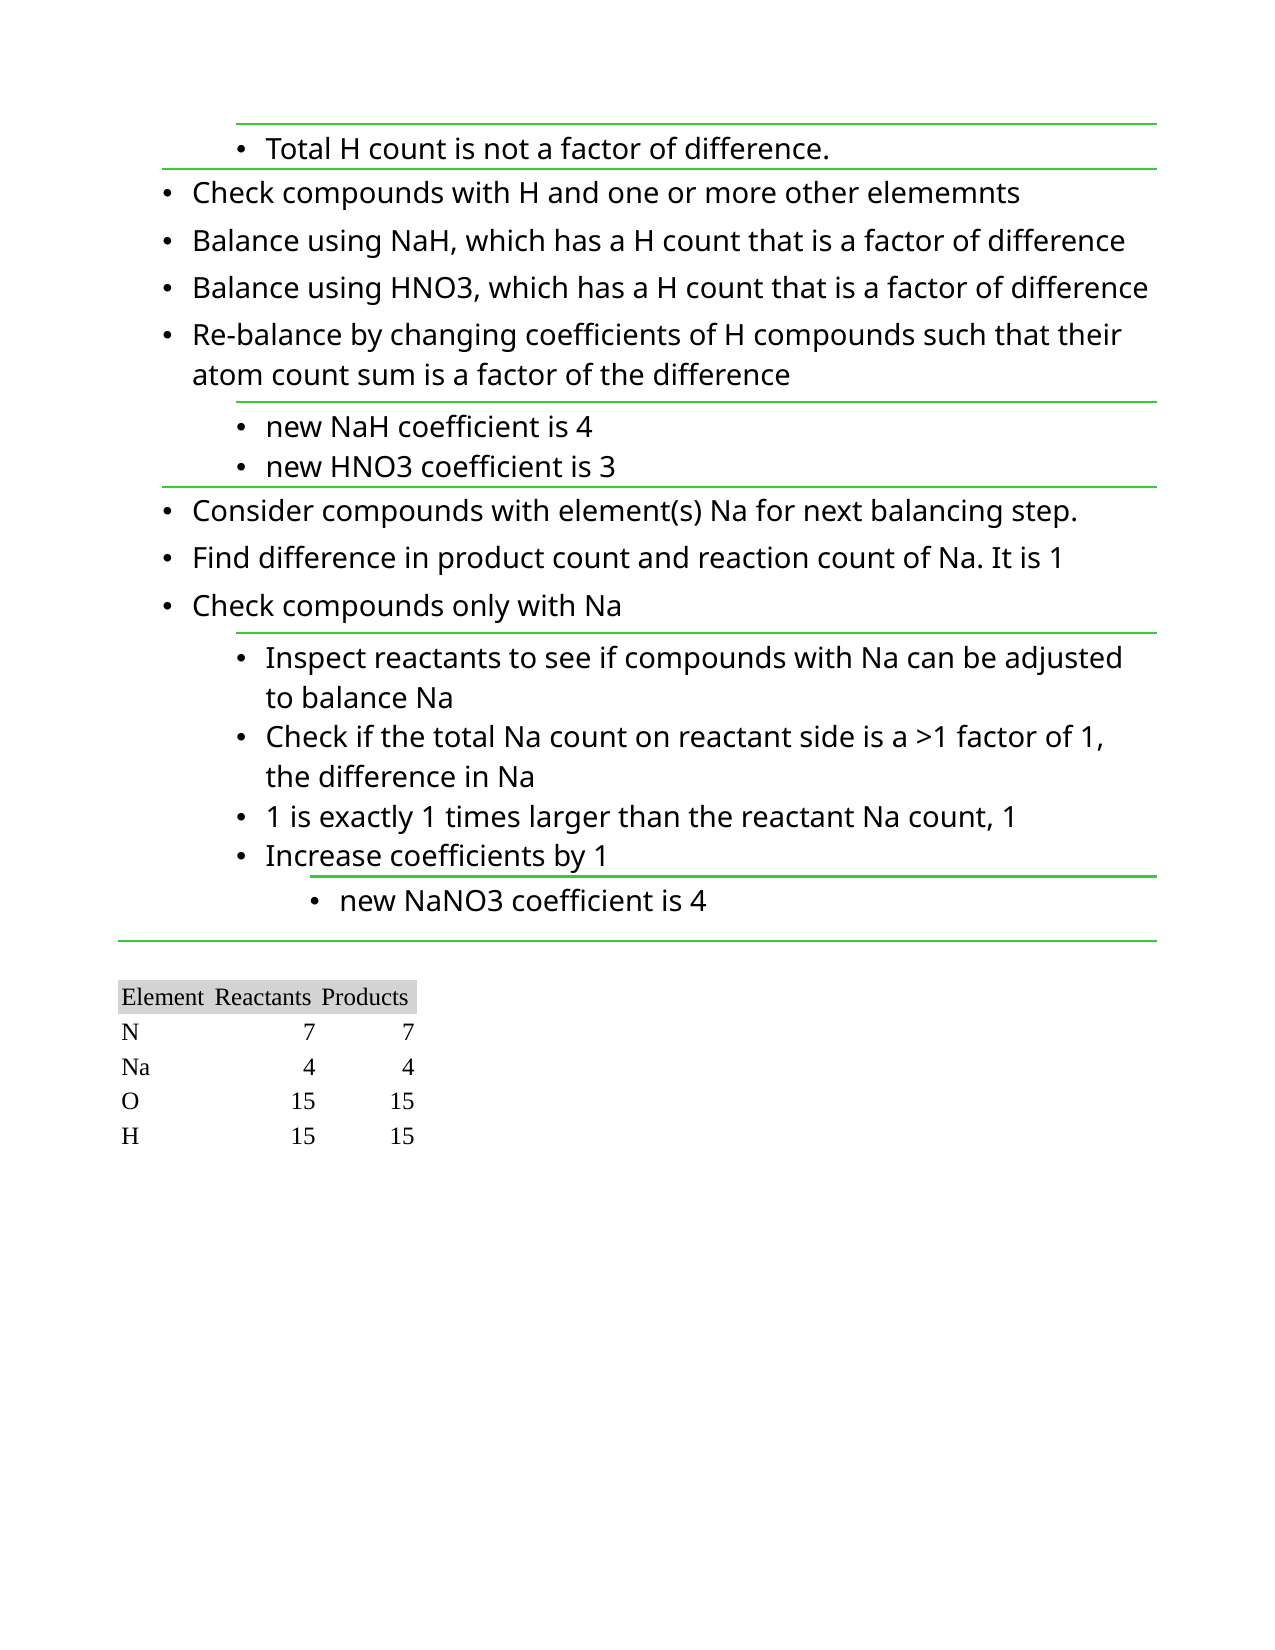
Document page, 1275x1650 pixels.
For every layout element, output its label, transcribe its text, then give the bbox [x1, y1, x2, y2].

list Find difference in product count and reaction count of Na. It is 1 [162, 533, 1157, 577]
list Increase coefficients by 1 [236, 831, 1157, 875]
table_cell H [118, 1118, 211, 1152]
table_header Element [118, 980, 211, 1014]
table_cell 7 [211, 1014, 318, 1049]
table_cell 15 [211, 1083, 318, 1118]
list new NaNO3 coefficient is 4 [309, 876, 1157, 920]
list Check compounds with H and one or more other elememnts [162, 170, 1157, 212]
table_cell O [118, 1083, 211, 1118]
table_cell 4 [318, 1049, 417, 1083]
table_cell 15 [211, 1118, 318, 1152]
list Check if the total Na count on reactant side is a >1 factor of 1, the difference in Na [236, 712, 1157, 791]
list new NaH coefficient is 4 [236, 403, 1157, 441]
list Check compounds only with Na [162, 580, 1157, 625]
table_cell 15 [318, 1083, 417, 1118]
table_cell 4 [211, 1049, 318, 1083]
list Re-balance by changing coefficients of H compounds such that their atom count sum is a factor of the difference [162, 309, 1157, 394]
list Consider compounds with element(s) Na for next balancing step. [162, 488, 1157, 530]
list Balance using HNO3, which has a H count that is a factor of difference [162, 262, 1157, 307]
list Inspect reactants to see if compounds with Na can be adjusted to balance Na [236, 634, 1157, 712]
table_cell N [118, 1014, 211, 1049]
table_cell Na [118, 1049, 211, 1083]
subtitle Final Worksheet [118, 942, 1157, 969]
list Balance using NaH, which has a H count that is a factor of difference [162, 215, 1157, 260]
table_header Reactants [211, 980, 318, 1014]
list new HNO3 coefficient is 3 [236, 441, 1157, 486]
list 1 is exactly 1 times larger than the reactant Na count, 1 [236, 791, 1157, 831]
table_header Products [318, 980, 417, 1014]
table_cell 7 [318, 1014, 417, 1049]
table_cell 15 [318, 1118, 417, 1152]
list Total H count is not a factor of difference. [236, 125, 1157, 168]
